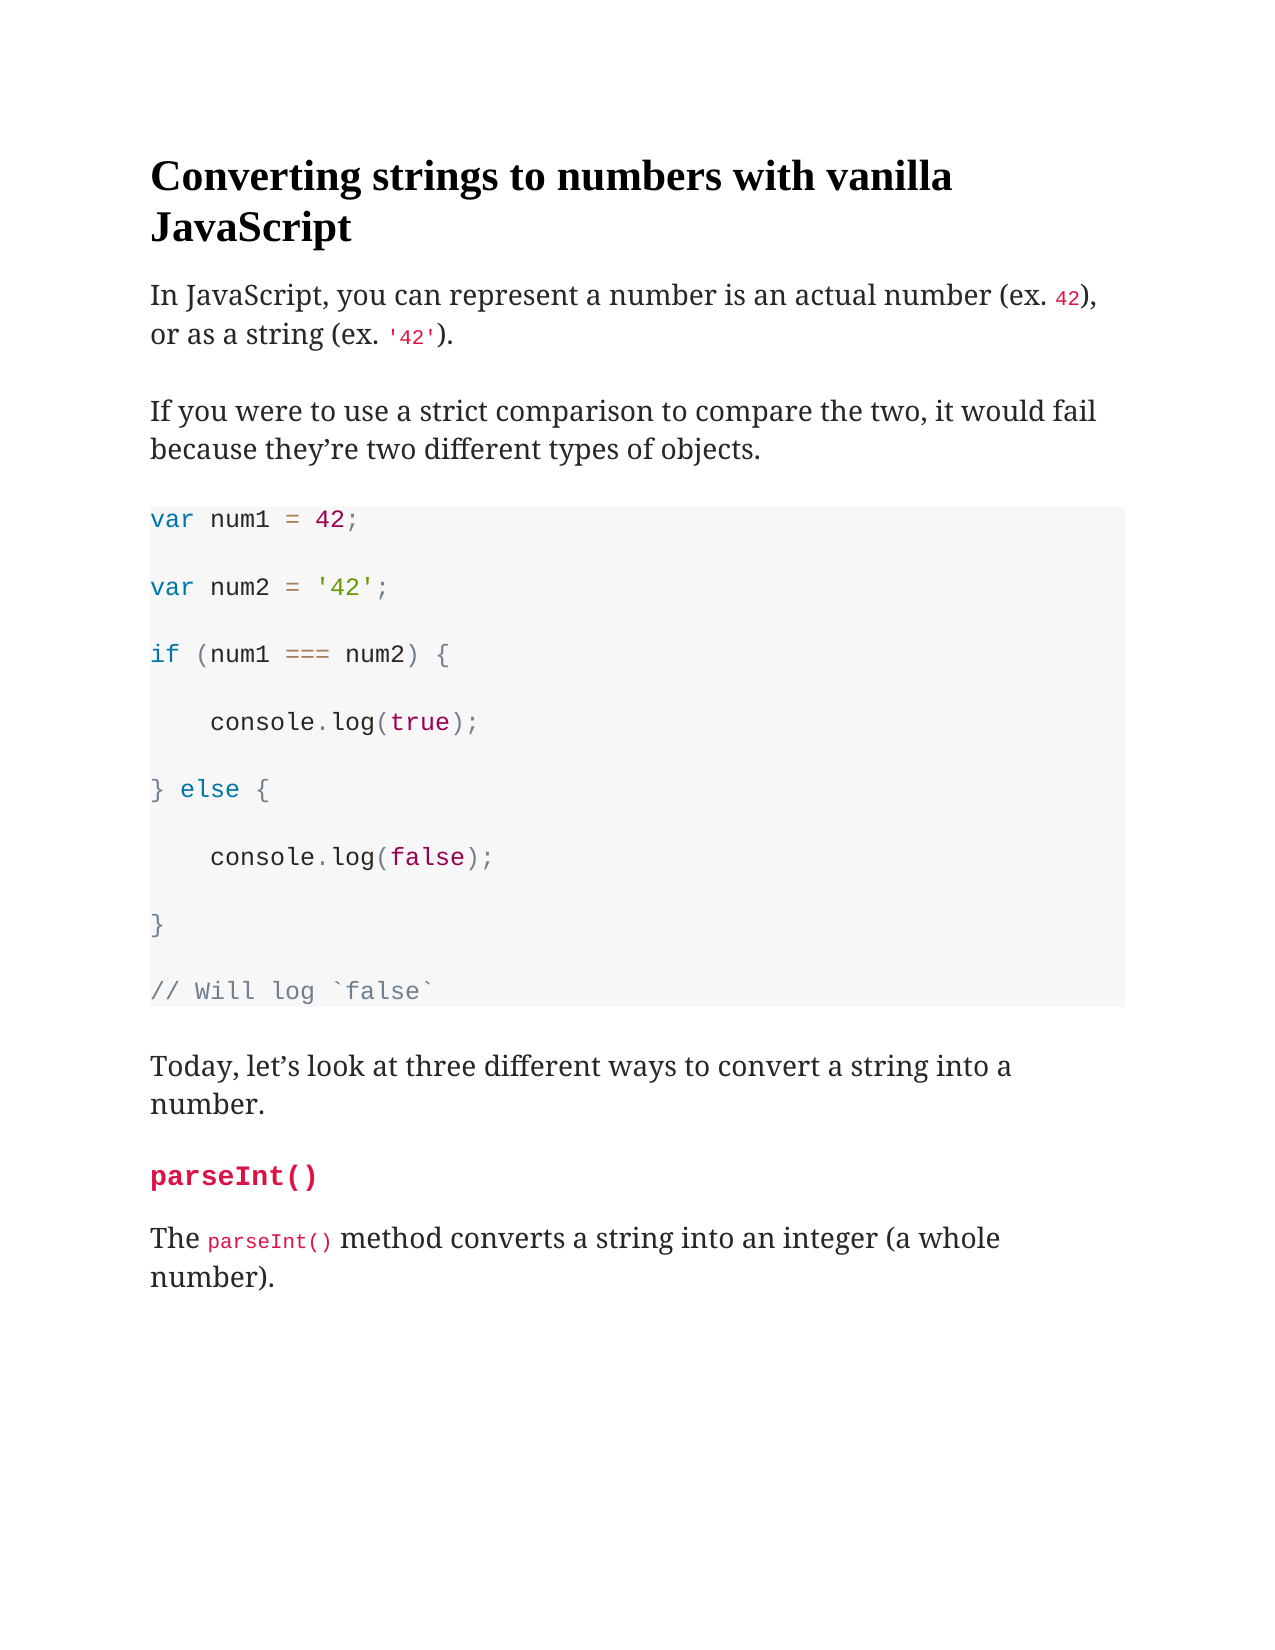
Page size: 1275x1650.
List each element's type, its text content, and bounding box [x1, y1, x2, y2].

text var num2 = '42'; [150, 574, 1125, 603]
text The parseInt() method converts a string into an integer (a whole number). [150, 1219, 1125, 1296]
text // Will log `false` [150, 979, 1125, 1007]
text Today, let’s look at three different ways to convert a string into a number. [150, 1046, 1125, 1123]
text console.log(true); [150, 709, 1125, 738]
text } [150, 911, 1125, 940]
text console.log(false); [150, 844, 1125, 872]
subtitle parseInt() [150, 1162, 1125, 1194]
text if (num1 === num2) { [150, 642, 1125, 670]
subtitle Converting strings to numbers with vanilla JavaScript [150, 150, 1125, 251]
text In JavaScript, you can represent a number is an actual number (ex. 42), or as a string (ex. '42'). [150, 276, 1125, 352]
text var num1 = 42; [150, 507, 1125, 535]
text } else { [150, 777, 1125, 805]
text If you were to use a strict comparison to compare the two, it would fail because they’re two different types of objects. [150, 391, 1125, 468]
